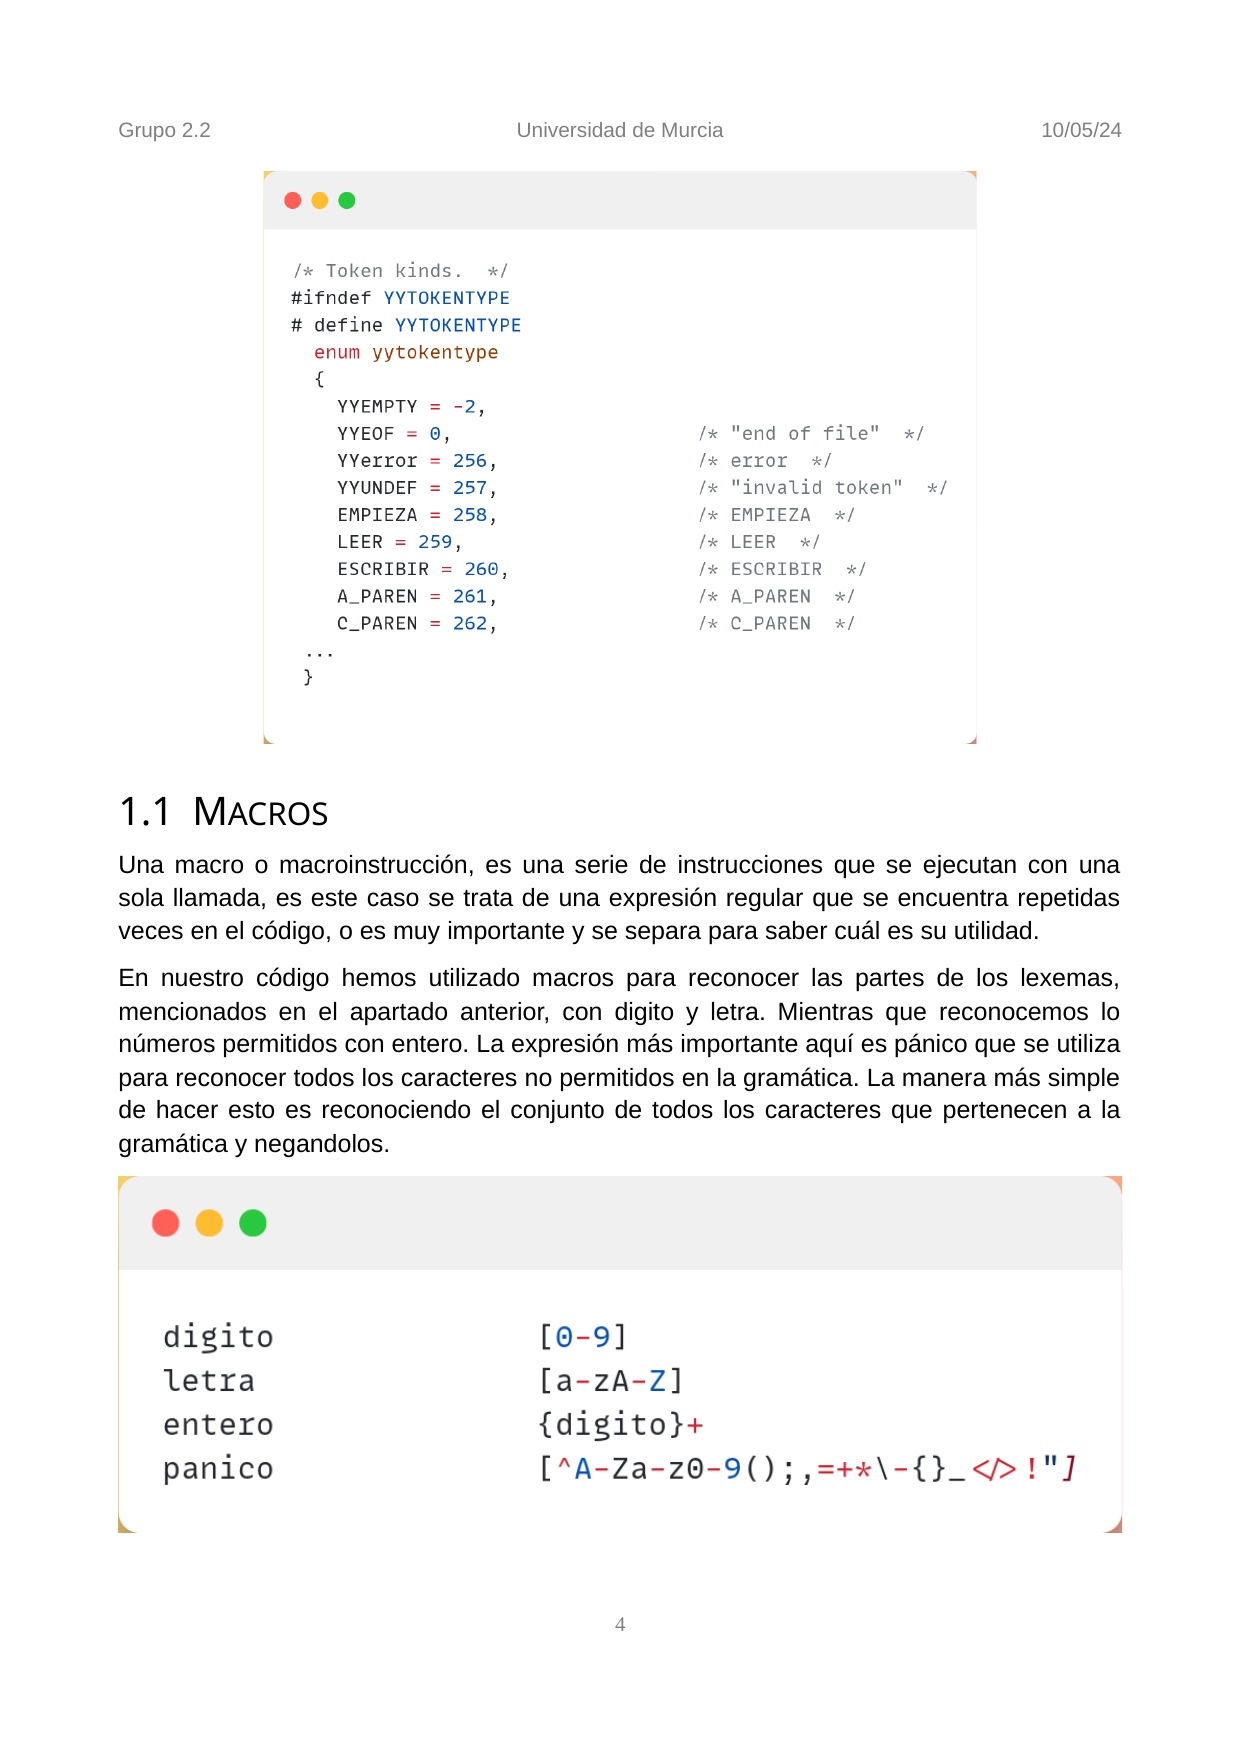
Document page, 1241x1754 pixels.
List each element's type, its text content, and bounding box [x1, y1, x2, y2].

subtitle Macros [118, 784, 1122, 837]
text Una macro o macroinstrucción, es una serie de instrucciones que se ejecutan con una sola llamada, es este caso se trata de una expresión regular que se encuentra repetidas veces en el código, o es muy importante y se separa para saber cuál es su utilidad. [118, 850, 1122, 944]
picture [118, 1176, 1123, 1533]
picture [263, 171, 977, 744]
text En nuestro código hemos utilizado macros para reconocer las partes de los lexemas, mencionados en el apartado anterior, con digito y letra. Mientras que reconocemos lo números permitidos con entero. La expresión más importante aquí es pánico que se utiliza para reconocer todos los caracteres no permitidos en la gramática. La manera más simple de hacer esto es reconociendo el conjunto de todos los caracteres que pertenecen a la gramática y negandolos. [118, 963, 1122, 1157]
